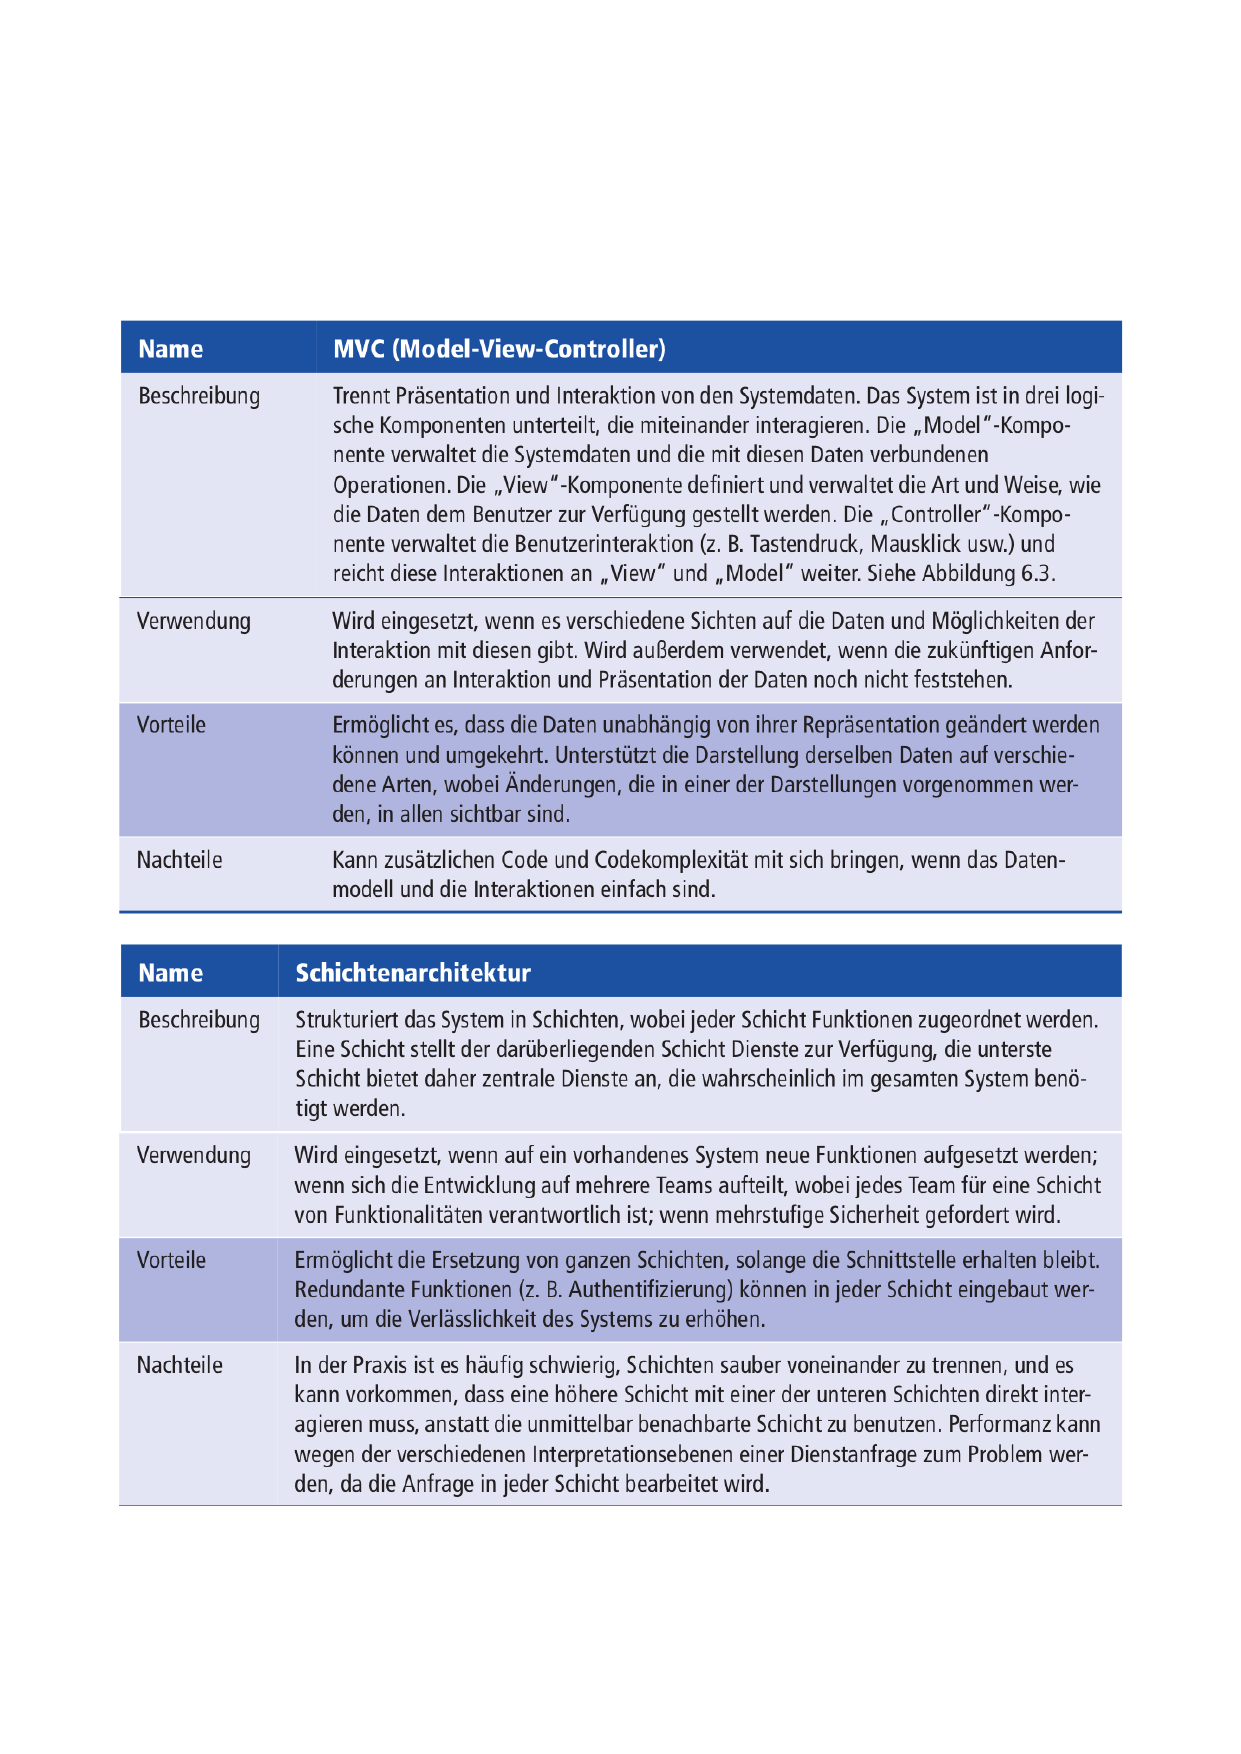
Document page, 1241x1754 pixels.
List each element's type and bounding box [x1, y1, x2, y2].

picture [118, 942, 1123, 1506]
picture [118, 319, 1123, 914]
